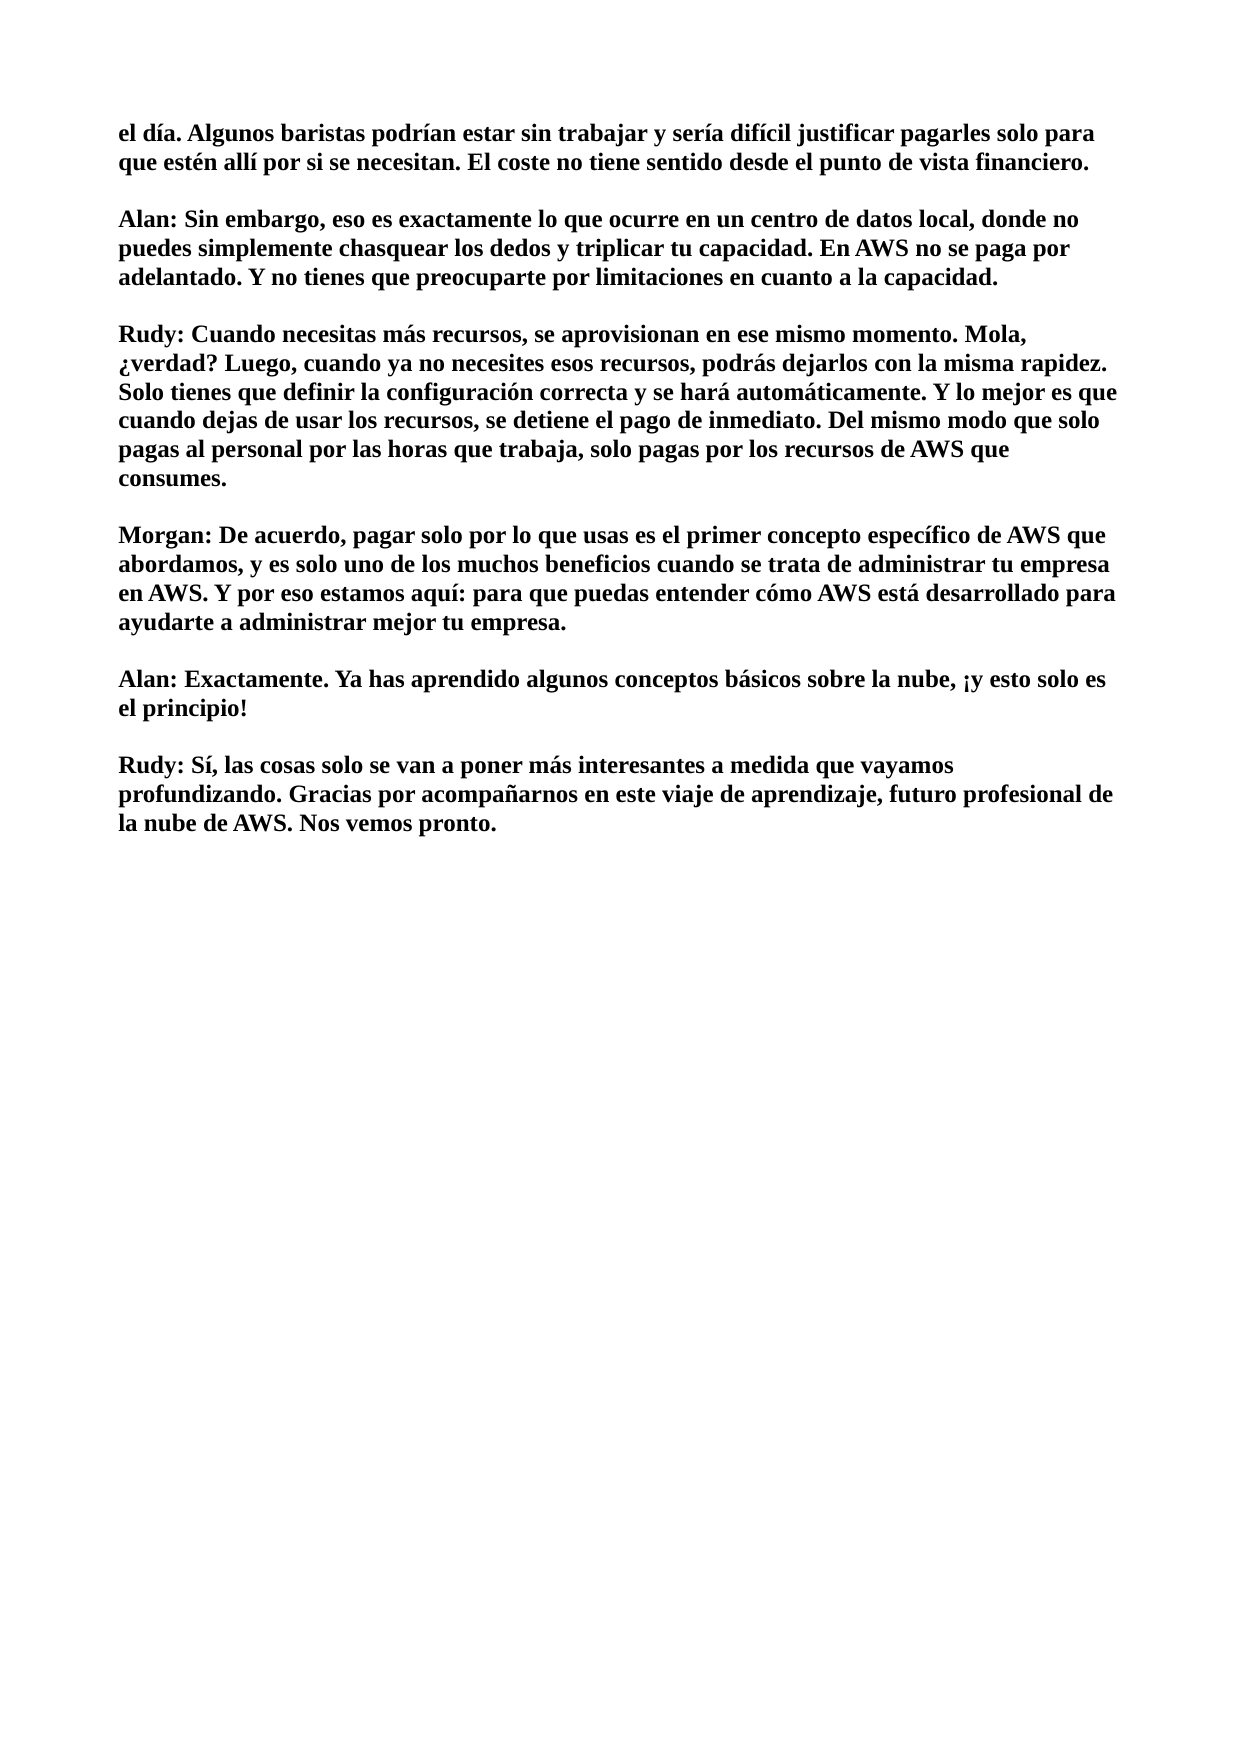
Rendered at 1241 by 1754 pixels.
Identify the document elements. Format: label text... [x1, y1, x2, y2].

text Rudy: Sí, las cosas solo se van a poner más interesantes a medida que vayamos profundizando. Gracias por acompañarnos en este viaje de aprendizaje, futuro profesional de la nube de AWS. Nos vemos pronto. [118, 751, 1122, 837]
text el día. Algunos baristas podrían estar sin trabajar y sería difícil justificar pagarles solo para que estén allí por si se necesitan. El coste no tiene sentido desde el punto de vista financiero. [118, 118, 1122, 176]
text Alan: Sin embargo, eso es exactamente lo que ocurre en un centro de datos local, donde no puedes simplemente chasquear los dedos y triplicar tu capacidad. En AWS no se paga por adelantado. Y no tienes que preocuparte por limitaciones en cuanto a la capacidad. [118, 204, 1122, 291]
text Alan: Exactamente. Ya has aprendido algunos conceptos básicos sobre la nube, ¡y esto solo es el principio! [118, 664, 1122, 722]
text Rudy: Cuando necesitas más recursos, se aprovisionan en ese mismo momento. Mola, ¿verdad? Luego, cuando ya no necesites esos recursos, podrás dejarlos con la misma rapidez. Solo tienes que definir la configuración correcta y se hará automáticamente. Y lo mejor es que cuando dejas de usar los recursos, se detiene el pago de inmediato. Del mismo modo que solo pagas al personal por las horas que trabaja, solo pagas por los recursos de AWS que consumes. [118, 319, 1122, 492]
text Morgan: De acuerdo, pagar solo por lo que usas es el primer concepto específico de AWS que abordamos, y es solo uno de los muchos beneficios cuando se trata de administrar tu empresa en AWS. Y por eso estamos aquí: para que puedas entender cómo AWS está desarrollado para ayudarte a administrar mejor tu empresa. [118, 521, 1122, 636]
